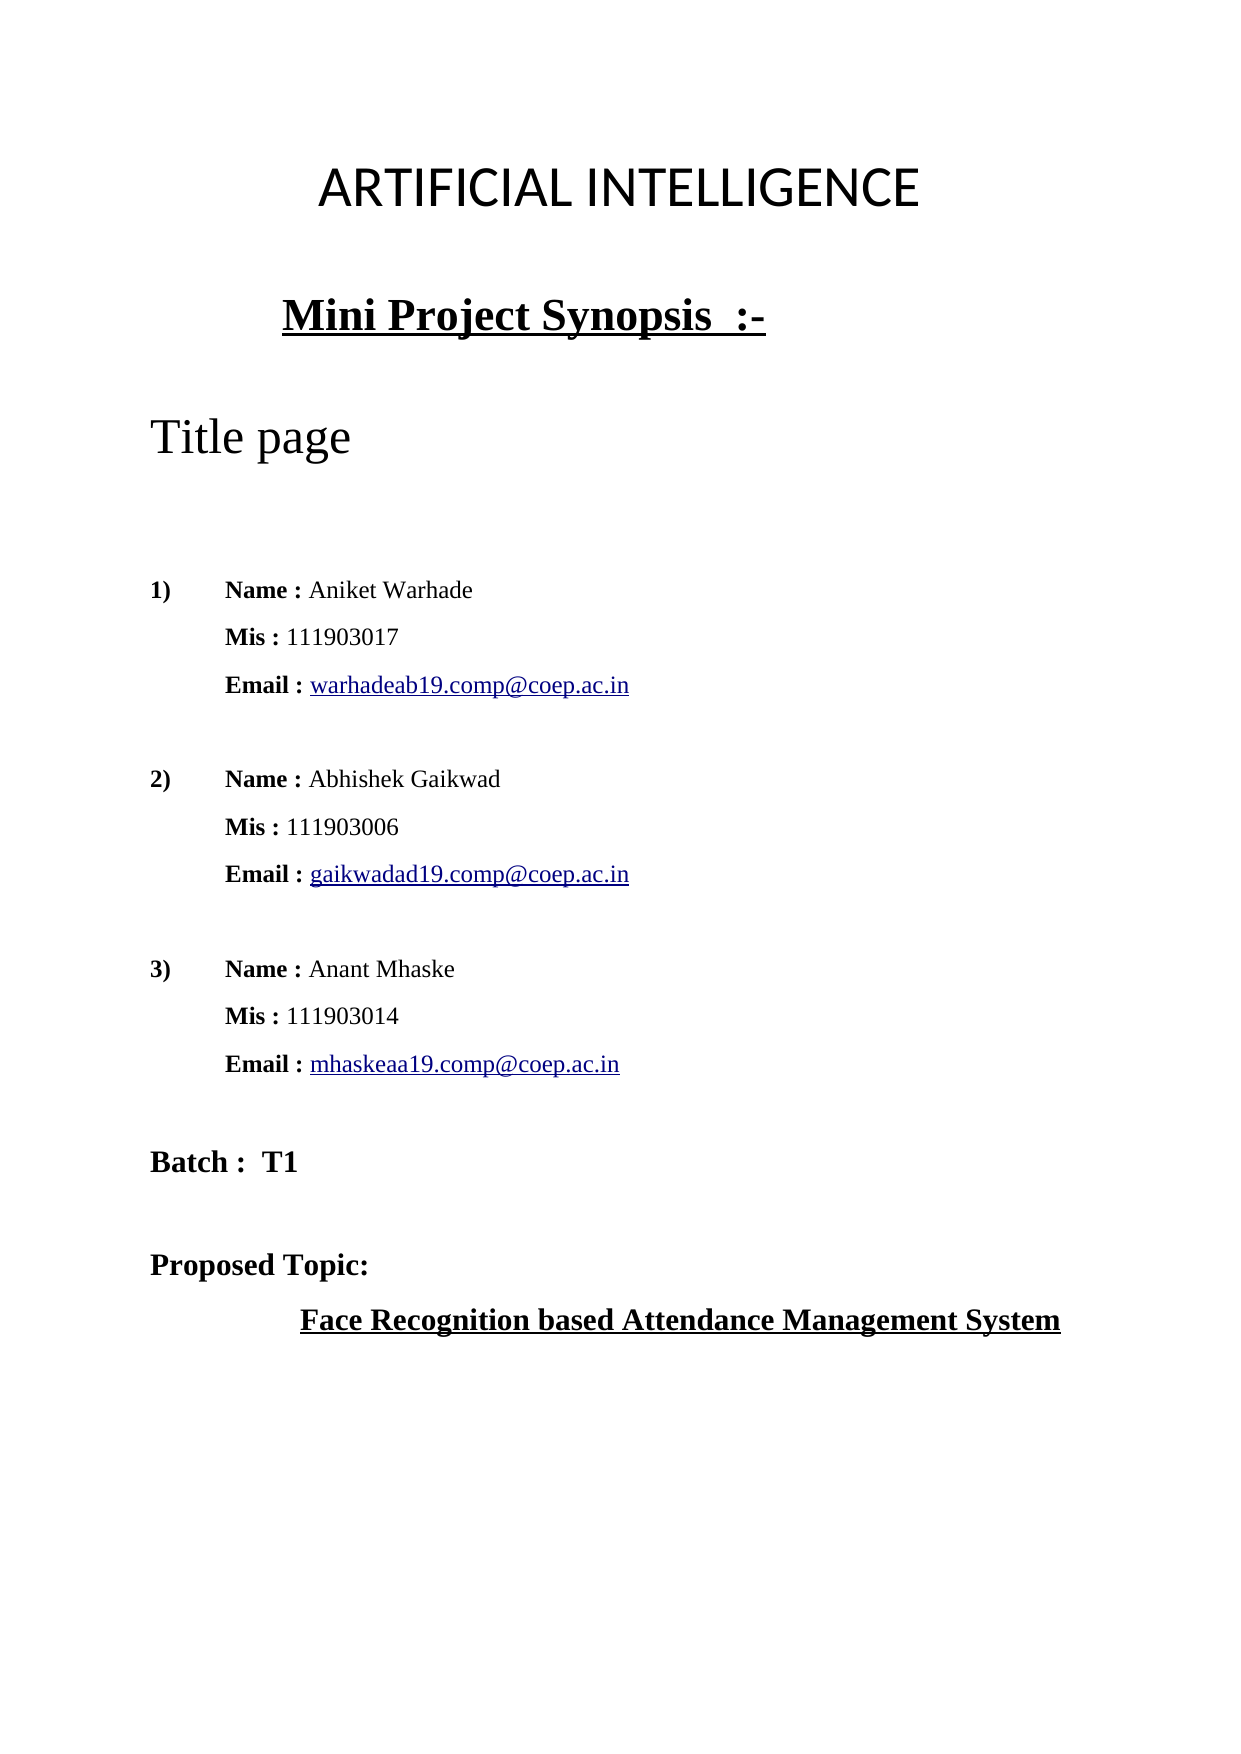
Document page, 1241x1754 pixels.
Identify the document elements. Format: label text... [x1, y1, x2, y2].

text Mis : 111903014 [150, 1001, 1090, 1030]
text Mis : 111903017 [150, 622, 1090, 651]
text Proposed Topic: [150, 1246, 1090, 1282]
text Face Recognition based Attendance Management System [150, 1301, 1090, 1337]
text Email : gaikwadad19.comp@coep.ac.in [150, 859, 1090, 888]
text ARTIFICIAL INTELLIGENCE [150, 150, 1090, 221]
text 3) Name : Anant Mhaske [150, 954, 1090, 983]
text 1) Name : Aniket Warhade [150, 575, 1090, 604]
text Email : mhaskeaa19.comp@coep.ac.in [150, 1049, 1090, 1078]
text 2) Name : Abhishek Gaikwad [150, 764, 1090, 793]
text Batch : T1 [150, 1144, 1090, 1179]
text Mis : 111903006 [150, 812, 1090, 841]
text Email : warhadeab19.comp@coep.ac.in [150, 670, 1090, 698]
text Mini Project Synopsis :- [150, 288, 1090, 340]
text Title page [150, 407, 1090, 465]
